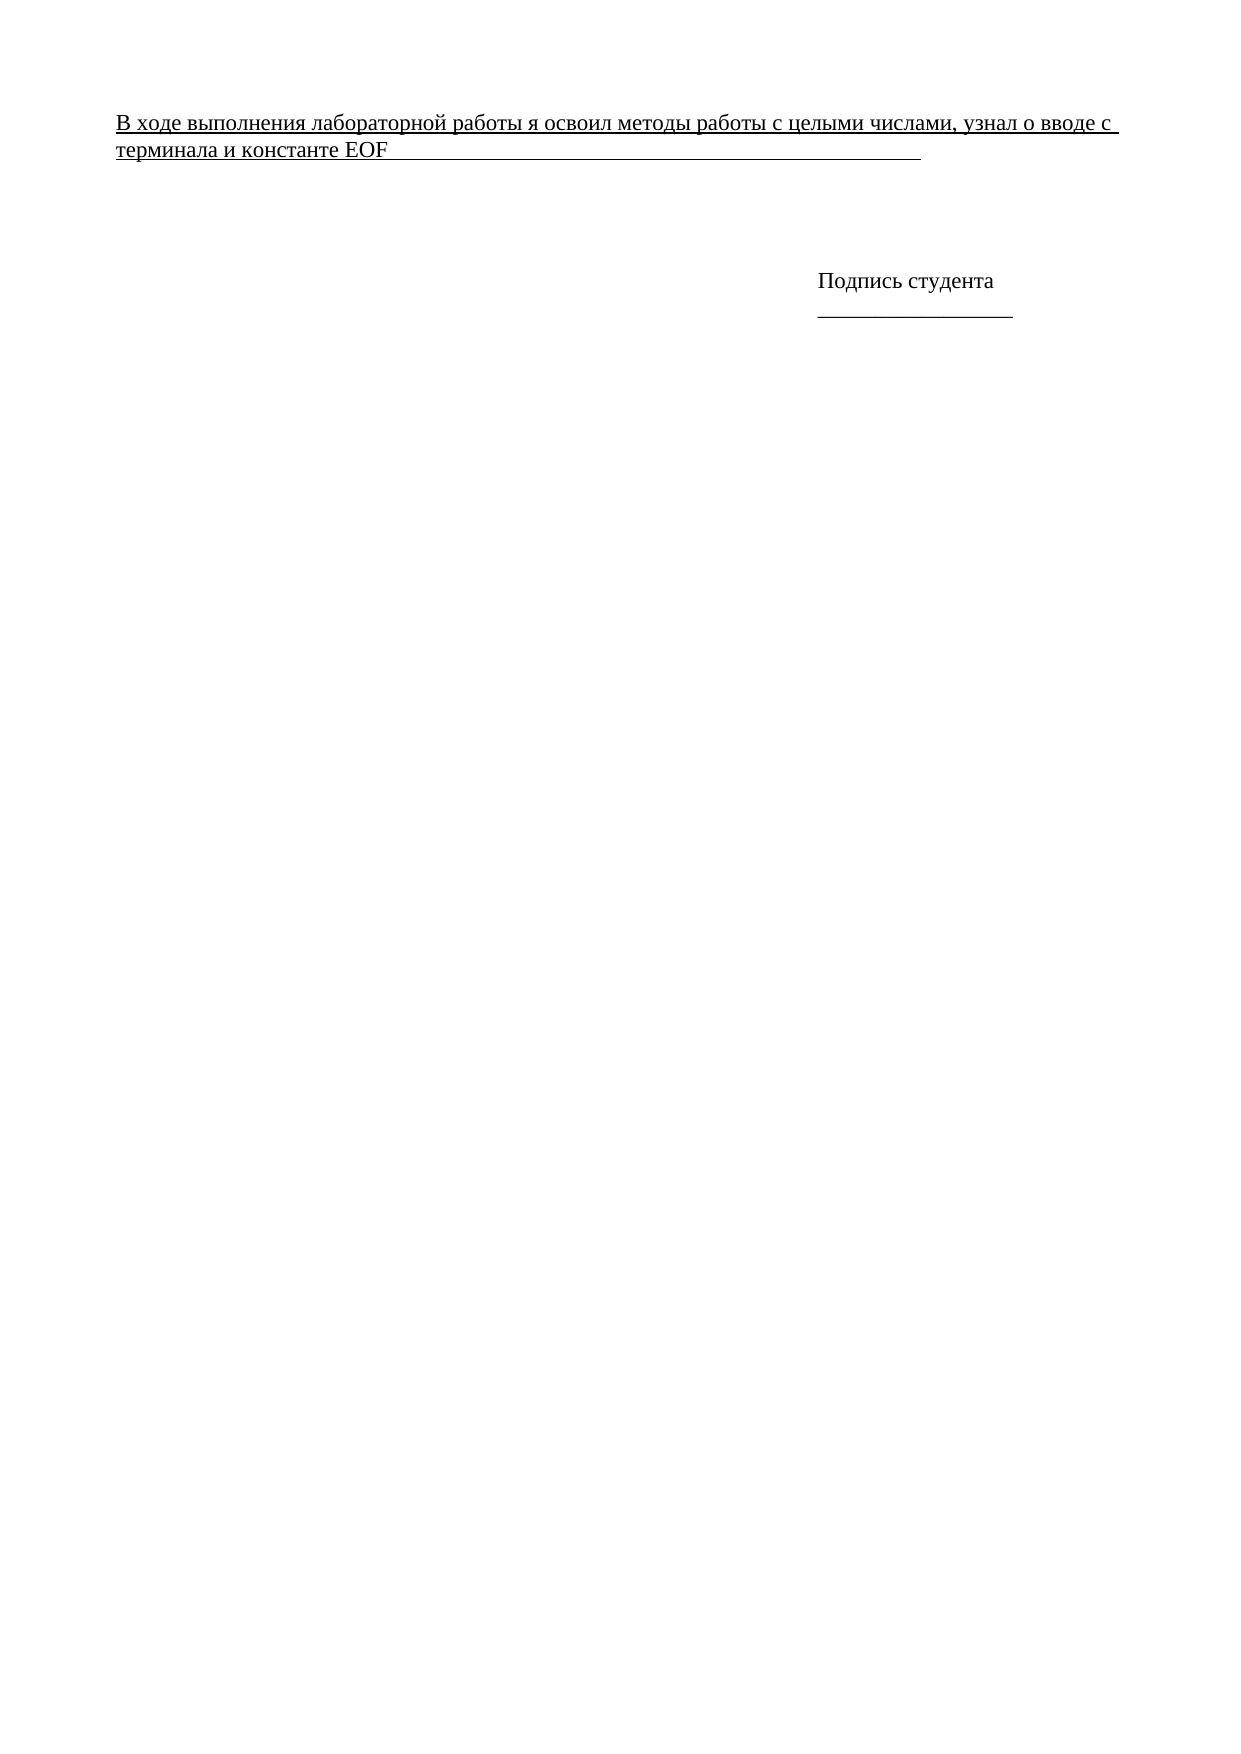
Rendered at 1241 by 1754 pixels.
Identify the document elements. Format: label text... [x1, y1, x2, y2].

text Подпись студента _________________ [818, 267, 1127, 320]
text В ходе выполнения лабораторной работы я освоил методы работы с целыми числами, узнал о вводе с терминала и константе EOF [116, 109, 1127, 162]
